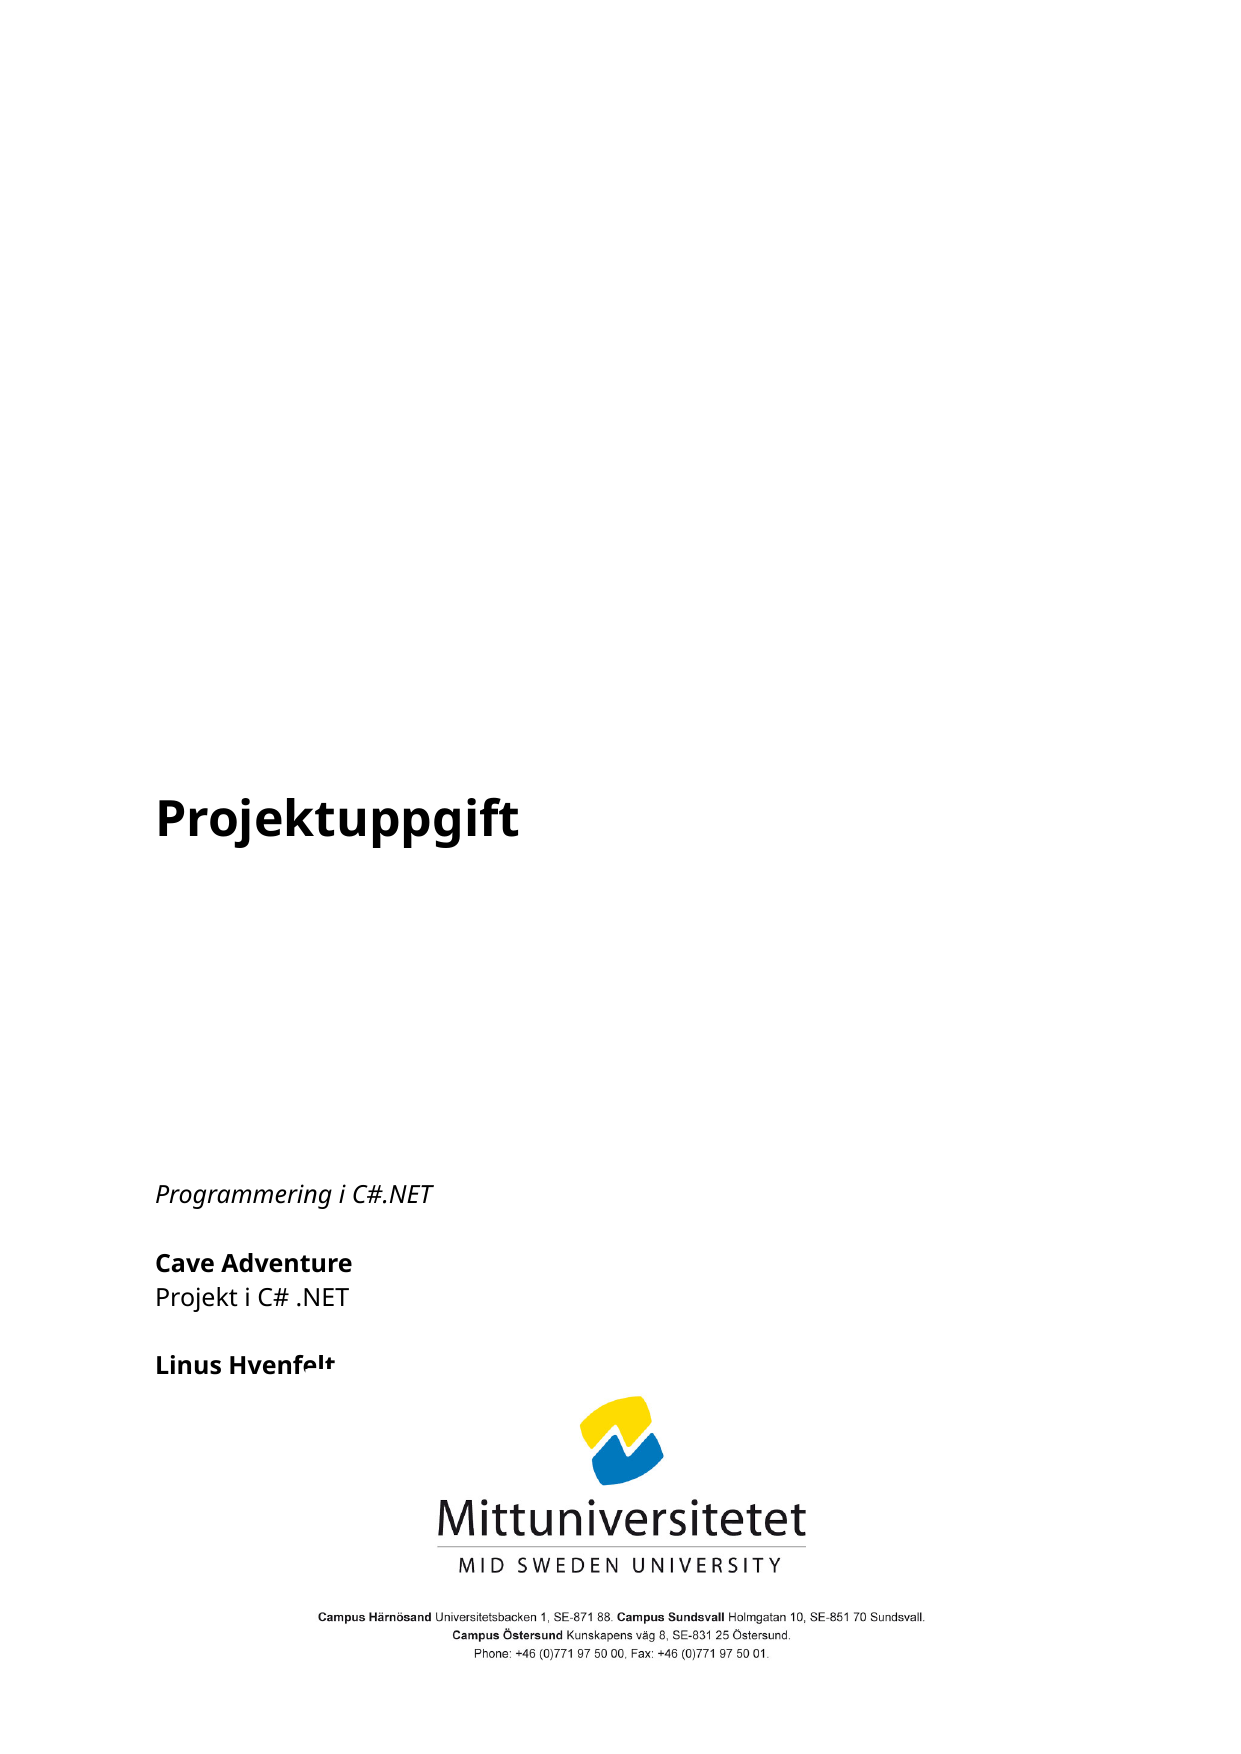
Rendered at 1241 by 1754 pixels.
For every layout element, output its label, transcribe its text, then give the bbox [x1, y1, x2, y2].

text Projektuppgift [155, 782, 1100, 851]
text Programmering i C#.NET [155, 1177, 1100, 1211]
text Linus Hvenfelt [155, 1347, 1100, 1381]
text Projekt i C# .NET [155, 1279, 1100, 1313]
text Cave Adventure [155, 1245, 1100, 1279]
